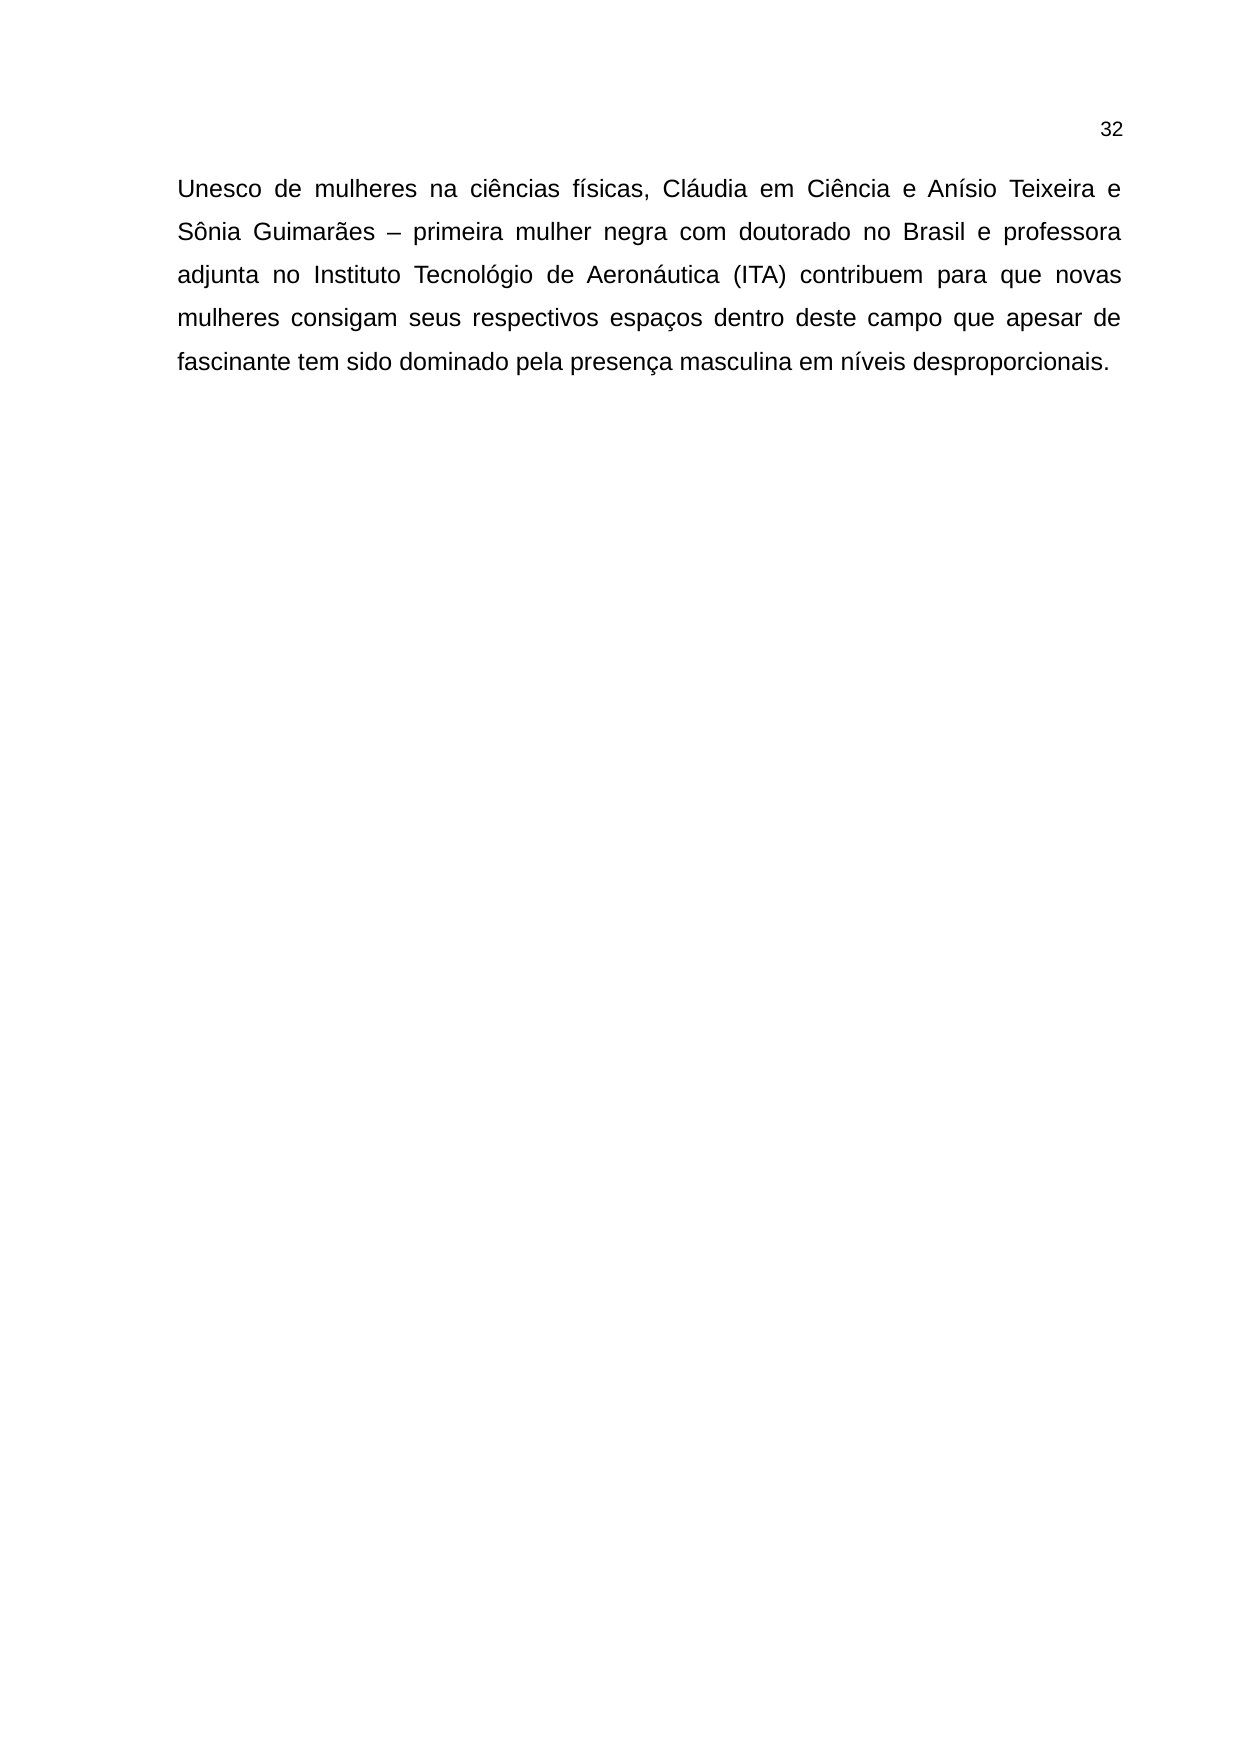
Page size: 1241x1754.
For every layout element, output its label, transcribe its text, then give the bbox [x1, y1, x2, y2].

text Unesco de mulheres na ciências físicas, Cláudia em Ciência e Anísio Teixeira e Sônia Guimarães – primeira mulher negra com doutorado no Brasil e professora adjunta no Instituto Tecnológio de Aeronáutica (ITA) contribuem para que novas mulheres consigam seus respectivos espaços dentro deste campo que apesar de fascinante tem sido dominado pela presença masculina em níveis desproporcionais. [177, 174, 1123, 375]
